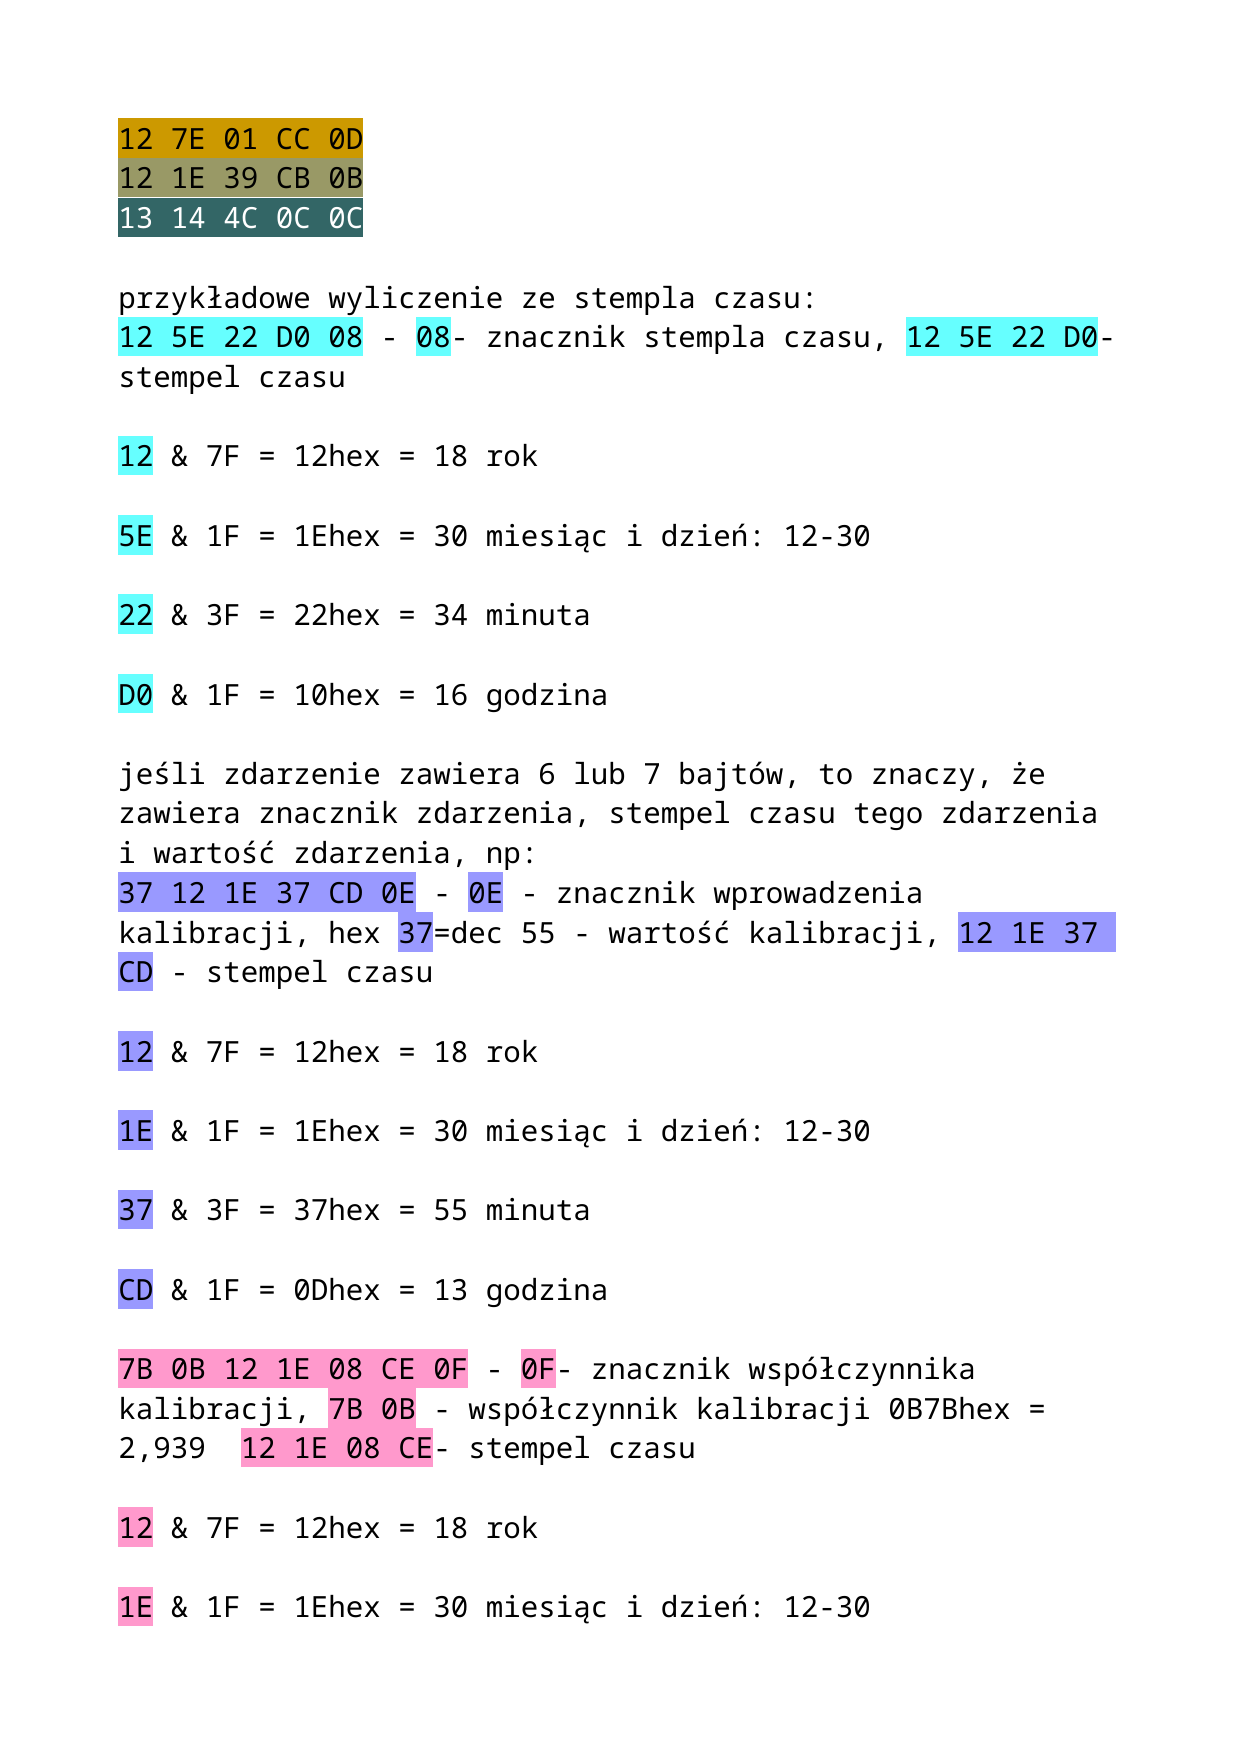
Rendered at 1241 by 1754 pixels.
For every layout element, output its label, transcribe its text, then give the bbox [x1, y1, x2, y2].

text 12 1E 39 CB 0B [118, 158, 1122, 197]
text 22 & 3F = 22hex = 34 minuta [118, 555, 1122, 634]
text 1E & 1F = 1Ehex = 30 miesiąc i dzień: 12-30 [118, 1071, 1122, 1150]
text 7B 0B 12 1E 08 CE 0F - 0F- znacznik współczynnika kalibracji, 7B 0B - współczynnik kalibracji 0B7Bhex = 2,939 12 1E 08 CE- stempel czasu [118, 1348, 1122, 1467]
text 37 12 1E 37 CD 0E - 0E - znacznik wprowadzenia kalibracji, hex 37=dec 55 - wartość kalibracji, 12 1E 37 CD - stempel czasu [118, 872, 1122, 991]
text 13 14 4C 0C 0C [118, 197, 1122, 237]
text 5E & 1F = 1Ehex = 30 miesiąc i dzień: 12-30 [118, 475, 1122, 555]
text 12 7E 01 CC 0D [118, 118, 1122, 158]
text jeśli zdarzenie zawiera 6 lub 7 bajtów, to znaczy, że zawiera znacznik zdarzenia, stempel czasu tego zdarzenia i wartość zdarzenia, np: [118, 753, 1122, 872]
text 37 & 3F = 37hex = 55 minuta [118, 1150, 1122, 1229]
text 12 & 7F = 12hex = 18 rok [118, 991, 1122, 1071]
text CD & 1F = 0Dhex = 13 godzina [118, 1229, 1122, 1309]
text 12 & 7F = 12hex = 18 rok [118, 396, 1122, 475]
text przykładowe wyliczenie ze stempla czasu: [118, 277, 1122, 317]
text 12 5E 22 D0 08 - 08- znacznik stempla czasu, 12 5E 22 D0- stempel czasu [118, 317, 1122, 396]
text 12 & 7F = 12hex = 18 rok [118, 1467, 1122, 1547]
text D0 & 1F = 10hex = 16 godzina [118, 634, 1122, 713]
text 1E & 1F = 1Ehex = 30 miesiąc i dzień: 12-30 [118, 1547, 1122, 1626]
